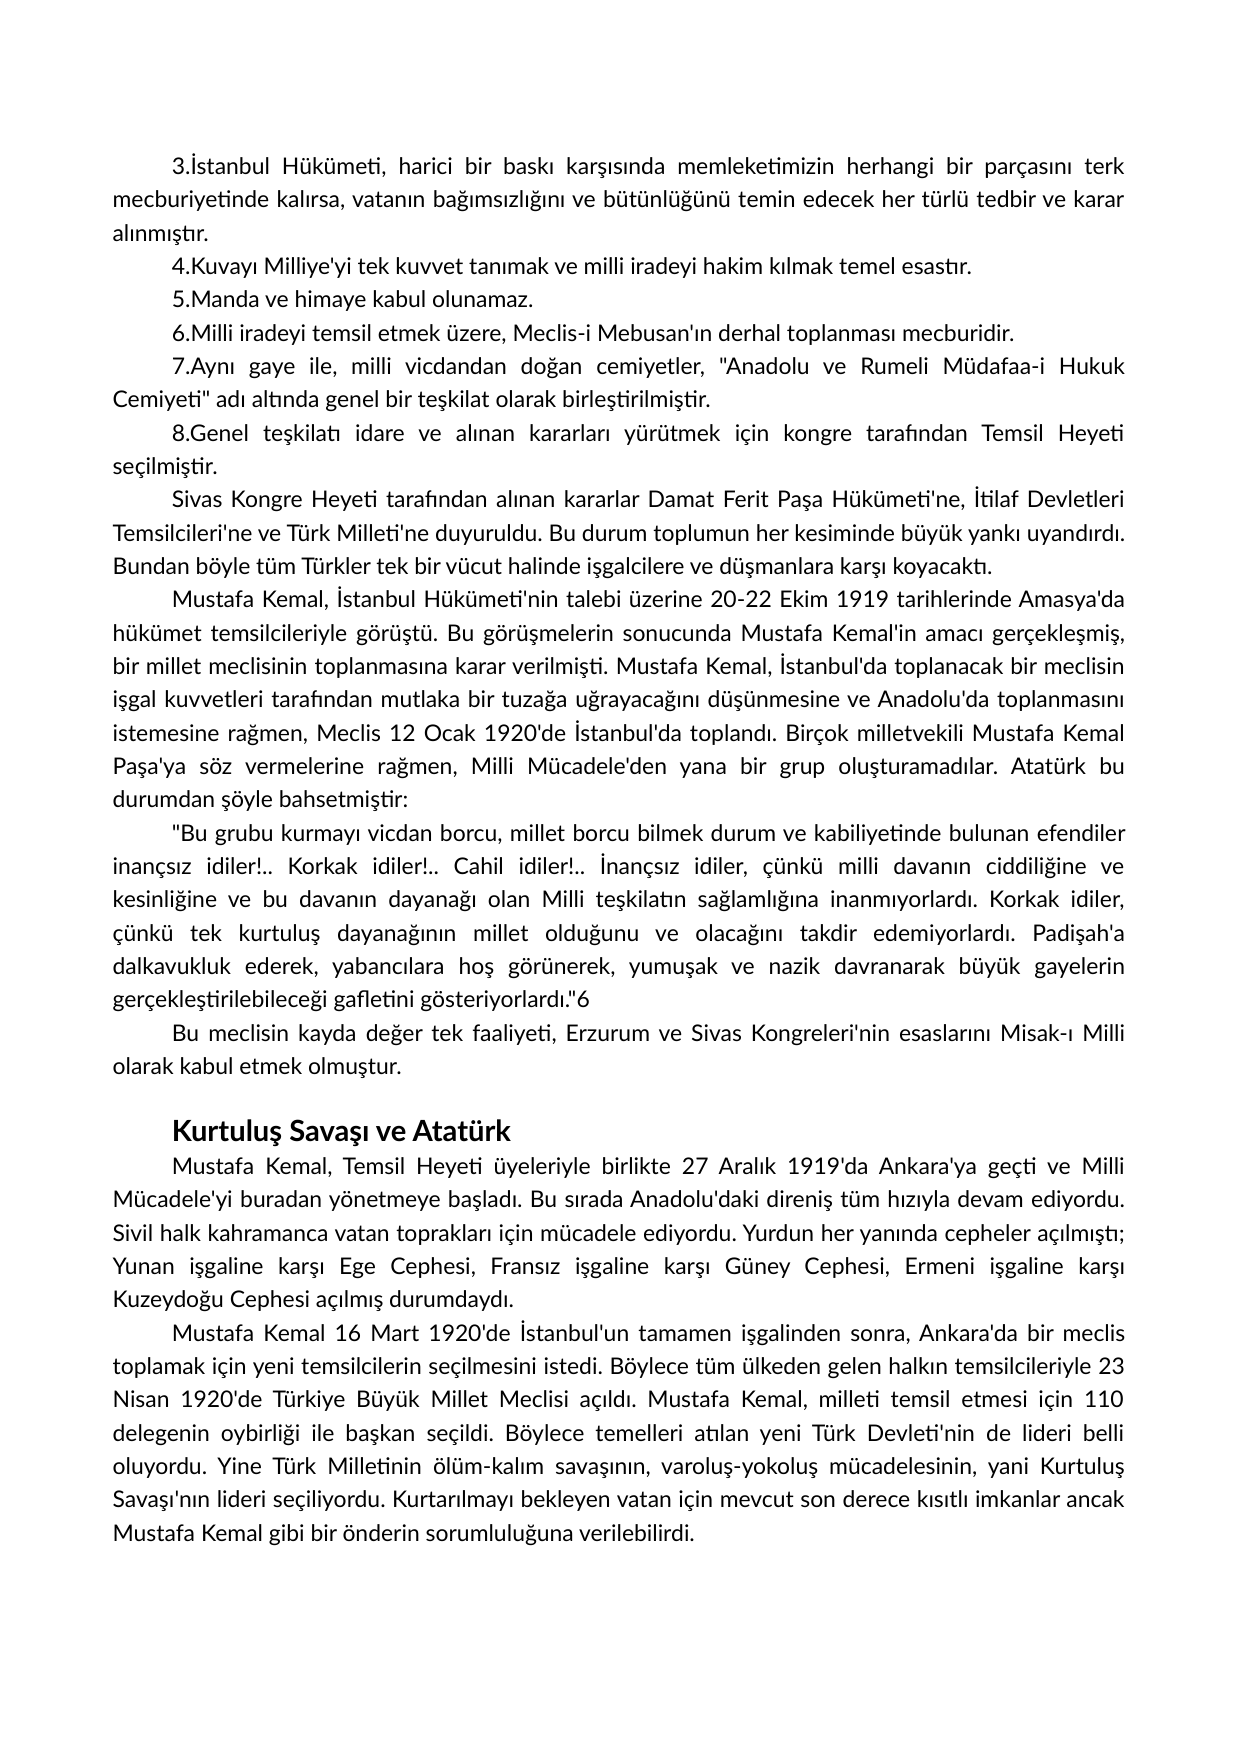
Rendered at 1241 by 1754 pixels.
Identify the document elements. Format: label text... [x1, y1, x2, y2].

text Mustafa Kemal, İstanbul Hükümeti'nin talebi üzerine 20-22 Ekim 1919 tarihlerinde Amasya'da hükümet temsilcileriyle görüştü. Bu görüşmelerin sonucunda Mustafa Kemal'in amacı gerçekleşmiş, bir millet meclisinin toplanmasına karar verilmişti. Mustafa Kemal, İstanbul'da toplanacak bir meclisin işgal kuvvetleri tarafından mutlaka bir tuzağa uğrayacağını düşünmesine ve Anadolu'da toplanmasını istemesine rağmen, Meclis 12 Ocak 1920'de İstanbul'da toplandı. Birçok milletvekili Mustafa Kemal Paşa'ya söz vermelerine rağmen, Milli Mücadele'den yana bir grup oluşturamadılar. Atatürk bu durumdan şöyle bahsetmiştir: [112, 581, 1126, 814]
text "Bu grubu kurmayı vicdan borcu, millet borcu bilmek durum ve kabiliyetinde bulunan efendiler inançsız idiler!.. Korkak idiler!.. Cahil idiler!.. İnançsız idiler, çünkü milli davanın ciddiliğine ve kesinliğine ve bu davanın dayanağı olan Milli teşkilatın sağlamlığına inanmıyorlardı. Korkak idiler, çünkü tek kurtuluş dayanağının millet olduğunu ve olacağını takdir edemiyorlardı. Padişah'a dalkavukluk ederek, yabancılara hoş görünerek, yumuşak ve nazik davranarak büyük gayelerin gerçekleştirilebileceği gafletini gösteriyorlardı."6 [112, 814, 1126, 1014]
text 6.Milli iradeyi temsil etmek üzere, Meclis-i Mebusan'ın derhal toplanması mecburidir. [112, 314, 1126, 348]
text Kurtuluş Savaşı ve Atatürk [112, 1114, 1126, 1148]
text 5.Manda ve himaye kabul olunamaz. [112, 281, 1126, 314]
text 4.Kuvayı Milliye'yi tek kuvvet tanımak ve milli iradeyi hakim kılmak temel esastır. [112, 248, 1126, 281]
text 3.İstanbul Hükümeti, harici bir baskı karşısında memleketimizin herhangi bir parçasını terk mecburiyetinde kalırsa, vatanın bağımsızlığını ve bütünlüğünü temin edecek her türlü tedbir ve karar alınmıştır. [112, 148, 1126, 248]
text Bu meclisin kayda değer tek faaliyeti, Erzurum ve Sivas Kongreleri'nin esaslarını Misak-ı Milli olarak kabul etmek olmuştur. [112, 1014, 1126, 1081]
text Sivas Kongre Heyeti tarafından alınan kararlar Damat Ferit Paşa Hükümeti'ne, İtilaf Devletleri Temsilcileri'ne ve Türk Milleti'ne duyuruldu. Bu durum toplumun her kesiminde büyük yankı uyandırdı. Bundan böyle tüm Türkler tek bir vücut halinde işgalcilere ve düşmanlara karşı koyacaktı. [112, 481, 1126, 581]
text 7.Aynı gaye ile, milli vicdandan doğan cemiyetler, "Anadolu ve Rumeli Müdafaa-i Hukuk Cemiyeti" adı altında genel bir teşkilat olarak birleştirilmiştir. [112, 348, 1126, 414]
text Mustafa Kemal 16 Mart 1920'de İstanbul'un tamamen işgalinden sonra, Ankara'da bir meclis toplamak için yeni temsilcilerin seçilmesini istedi. Böylece tüm ülkeden gelen halkın temsilcileriyle 23 Nisan 1920'de Türkiye Büyük Millet Meclisi açıldı. Mustafa Kemal, milleti temsil etmesi için 110 delegenin oybirliği ile başkan seçildi. Böylece temelleri atılan yeni Türk Devleti'nin de lideri belli oluyordu. Yine Türk Milletinin ölüm-kalım savaşının, varoluş-yokoluş mücadelesinin, yani Kurtuluş Savaşı'nın lideri seçiliyordu. Kurtarılmayı bekleyen vatan için mevcut son derece kısıtlı imkanlar ancak Mustafa Kemal gibi bir önderin sorumluluğuna verilebilirdi. [112, 1314, 1126, 1548]
text Mustafa Kemal, Temsil Heyeti üyeleriyle birlikte 27 Aralık 1919'da Ankara'ya geçti ve Milli Mücadele'yi buradan yönetmeye başladı. Bu sırada Anadolu'daki direniş tüm hızıyla devam ediyordu. Sivil halk kahramanca vatan toprakları için mücadele ediyordu. Yurdun her yanında cepheler açılmıştı; Yunan işgaline karşı Ege Cephesi, Fransız işgaline karşı Güney Cephesi, Ermeni işgaline karşı Kuzeydoğu Cephesi açılmış durumdaydı. [112, 1148, 1126, 1314]
text 8.Genel teşkilatı idare ve alınan kararları yürütmek için kongre tarafından Temsil Heyeti seçilmiştir. [112, 414, 1126, 481]
